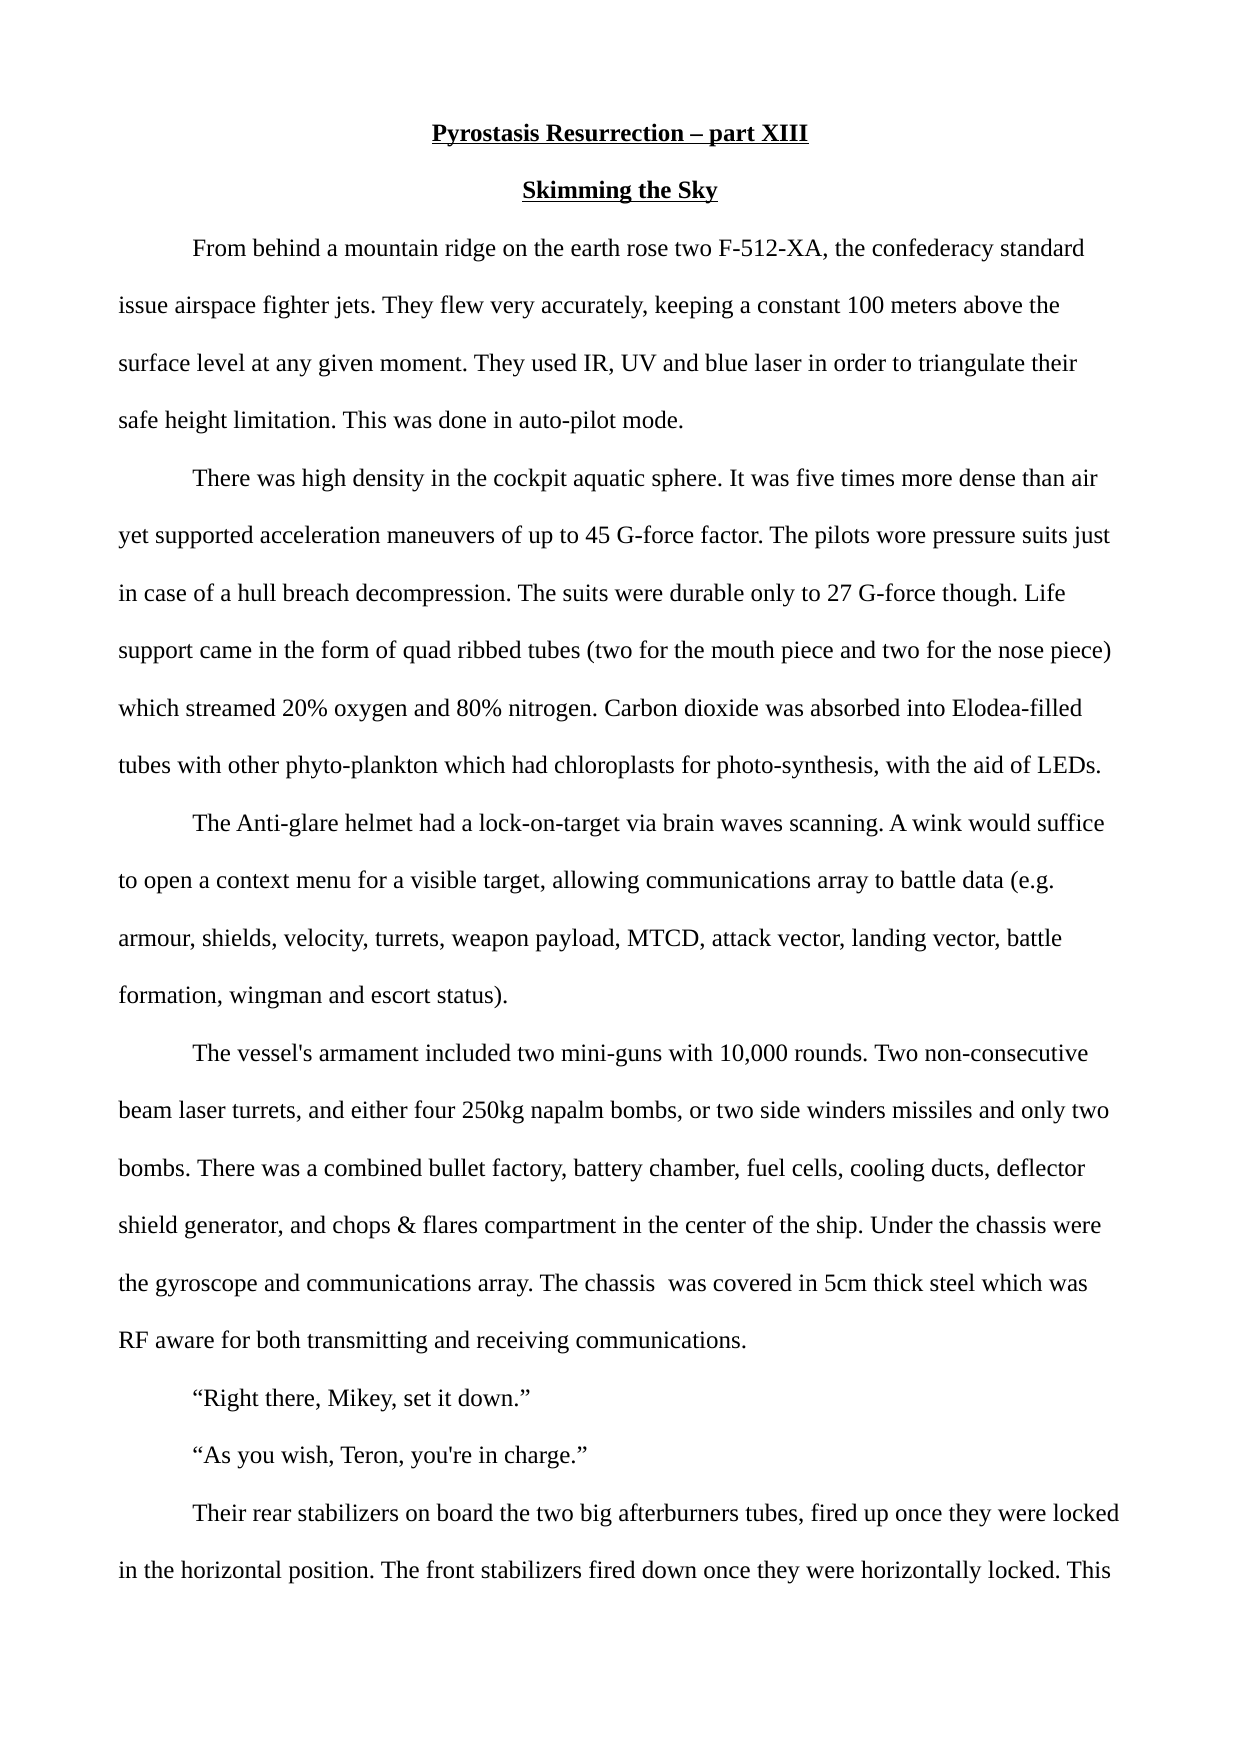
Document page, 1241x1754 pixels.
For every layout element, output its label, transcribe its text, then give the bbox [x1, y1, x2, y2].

text There was high density in the cockpit aquatic sphere. It was five times more dense than air yet supported acceleration maneuvers of up to 45 G-force factor. The pilots wore pressure suits just in case of a hull breach decompression. The suits were durable only to 27 G-force though. Life support came in the form of quad ribbed tubes (two for the mouth piece and two for the nose piece) which streamed 20% oxygen and 80% nitrogen. Carbon dioxide was absorbed into Elodea-filled tubes with other phyto-plankton which had chloroplasts for photo-synthesis, with the aid of LEDs. [118, 463, 1122, 779]
text “Right there, Mikey, set it down.” [118, 1383, 1122, 1412]
text Pyrostasis Resurrection – part XIII [118, 118, 1122, 147]
text Skimming the Sky [118, 176, 1122, 204]
text From behind a mountain ridge on the earth rose two F-512-XA, the confederacy standard issue airspace fighter jets. They flew very accurately, keeping a constant 100 meters above the surface level at any given moment. They used IR, UV and blue laser in order to triangulate their safe height limitation. This was done in auto-pilot mode. [118, 233, 1122, 434]
text “As you wish, Teron, you're in charge.” [118, 1441, 1122, 1469]
text The vessel's armament included two mini-guns with 10,000 rounds. Two non-consecutive beam laser turrets, and either four 250kg napalm bombs, or two side winders missiles and only two bombs. There was a combined bullet factory, battery chamber, fuel cells, cooling ducts, deflector shield generator, and chops & flares compartment in the center of the ship. Under the chassis were the gyroscope and communications array. The chassis was covered in 5cm thick steel which was RF aware for both transmitting and receiving communications. [118, 1038, 1122, 1354]
text The Anti-glare helmet had a lock-on-target via brain waves scanning. A wink would suffice to open a context menu for a visible target, allowing communications array to battle data (e.g. armour, shields, velocity, turrets, weapon payload, MTCD, attack vector, landing vector, battle formation, wingman and escort status). [118, 808, 1122, 1009]
text Their rear stabilizers on board the two big afterburners tubes, fired up once they were locked in the horizontal position. The front stabilizers fired down once they were horizontally locked. This [118, 1498, 1122, 1584]
